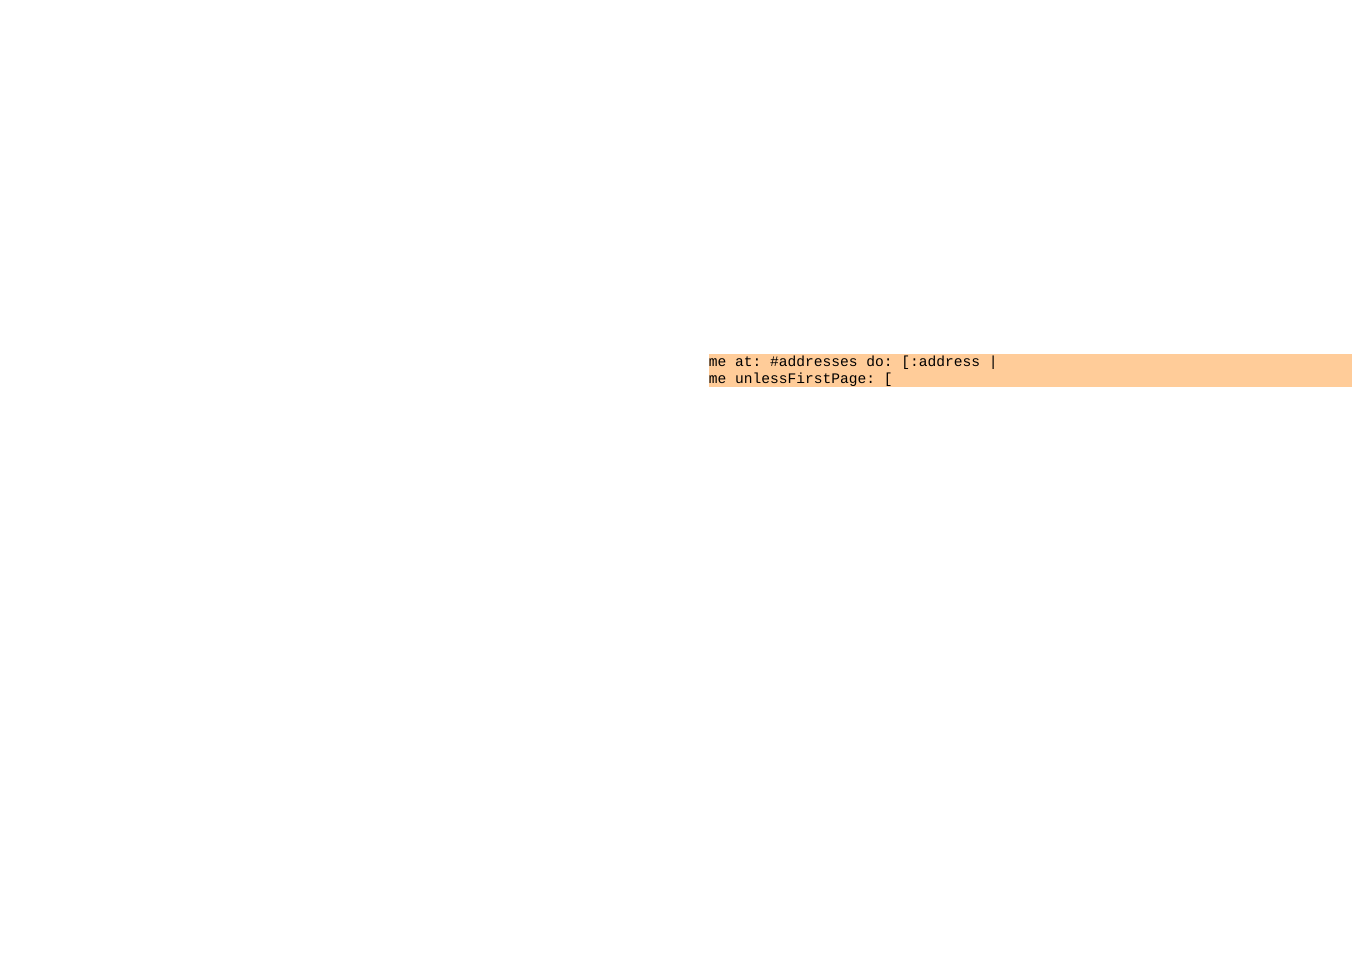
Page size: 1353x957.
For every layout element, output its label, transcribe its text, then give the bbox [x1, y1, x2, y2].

text me unlessFirstPage: [ [709, 371, 1352, 387]
text me at: #addresses do: [:address | [709, 354, 1352, 371]
